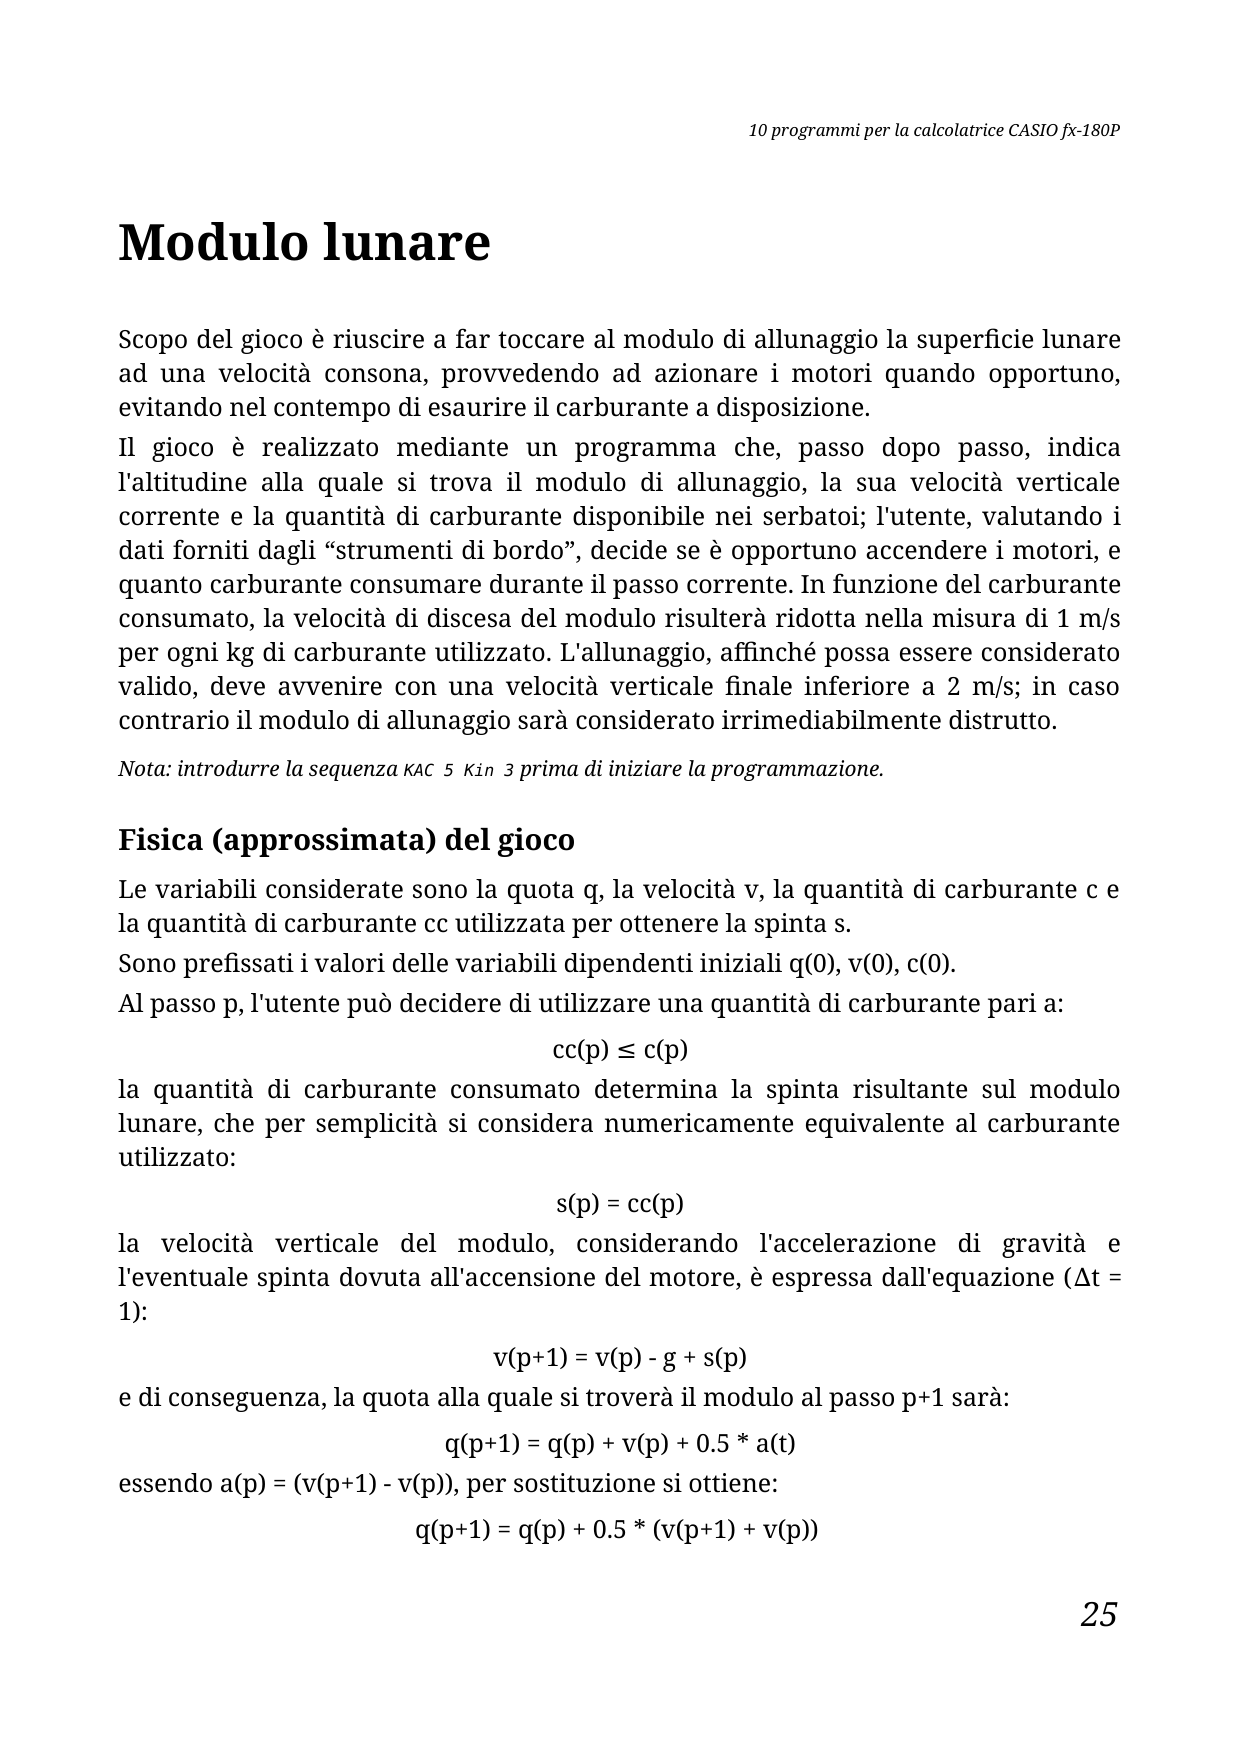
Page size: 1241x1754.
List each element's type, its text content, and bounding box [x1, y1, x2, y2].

text cc(p) ≤ c(p) [118, 1032, 1122, 1066]
text v(p+1) = v(p) - g + s(p) [118, 1340, 1122, 1374]
subtitle Modulo lunare [118, 207, 1122, 275]
text essendo a(p) = (v(p+1) - v(p)), per sostituzione si ottiene: [118, 1466, 1122, 1500]
text q(p+1) = q(p) + v(p) + 0.5 * a(t) [118, 1426, 1122, 1460]
text Scopo del gioco è riuscire a far toccare al modulo di allunaggio la superficie lunare ad una velocità consona, provvedendo ad azionare i motori quando opportuno, evitando nel contempo di esaurire il carburante a disposizione. [118, 322, 1122, 424]
text e di conseguenza, la quota alla quale si troverà il modulo al passo p+1 sarà: [118, 1380, 1122, 1414]
text Le variabili considerate sono la quota q, la velocità v, la quantità di carburante c e la quantità di carburante cc utilizzata per ottenere la spinta s. [118, 872, 1122, 940]
text Nota: introdurre la sequenza KAC 5 Kin 3 prima di iniziare la programmazione. [118, 754, 1122, 783]
text la velocità verticale del modulo, considerando l'accelerazione di gravità e l'eventuale spinta dovuta all'accensione del motore, è espressa dall'equazione (∆t = 1): [118, 1226, 1122, 1328]
text Sono prefissati i valori delle variabili dipendenti iniziali q(0), v(0), c(0). [118, 946, 1122, 980]
subtitle Fisica (approssimata) del gioco [118, 819, 1122, 859]
text Al passo p, l'utente può decidere di utilizzare una quantità di carburante pari a: [118, 986, 1122, 1020]
text q(p+1) = q(p) + 0.5 * (v(p+1) + v(p)) [118, 1512, 1122, 1546]
text Il gioco è realizzato mediante un programma che, passo dopo passo, indica l'altitudine alla quale si trova il modulo di allunaggio, la sua velocità verticale corrente e la quantità di carburante disponibile nei serbatoi; l'utente, valutando i dati forniti dagli “strumenti di bordo”, decide se è opportuno accendere i motori, e quanto carburante consumare durante il passo corrente. In funzione del carburante consumato, la velocità di discesa del modulo risulterà ridotta nella misura di 1 m/s per ogni kg di carburante utilizzato. L'allunaggio, affinché possa essere considerato valido, deve avvenire con una velocità verticale finale inferiore a 2 m/s; in caso contrario il modulo di allunaggio sarà considerato irrimediabilmente distrutto. [118, 430, 1122, 737]
text s(p) = cc(p) [118, 1186, 1122, 1220]
text la quantità di carburante consumato determina la spinta risultante sul modulo lunare, che per semplicità si considera numericamente equivalente al carburante utilizzato: [118, 1072, 1122, 1174]
